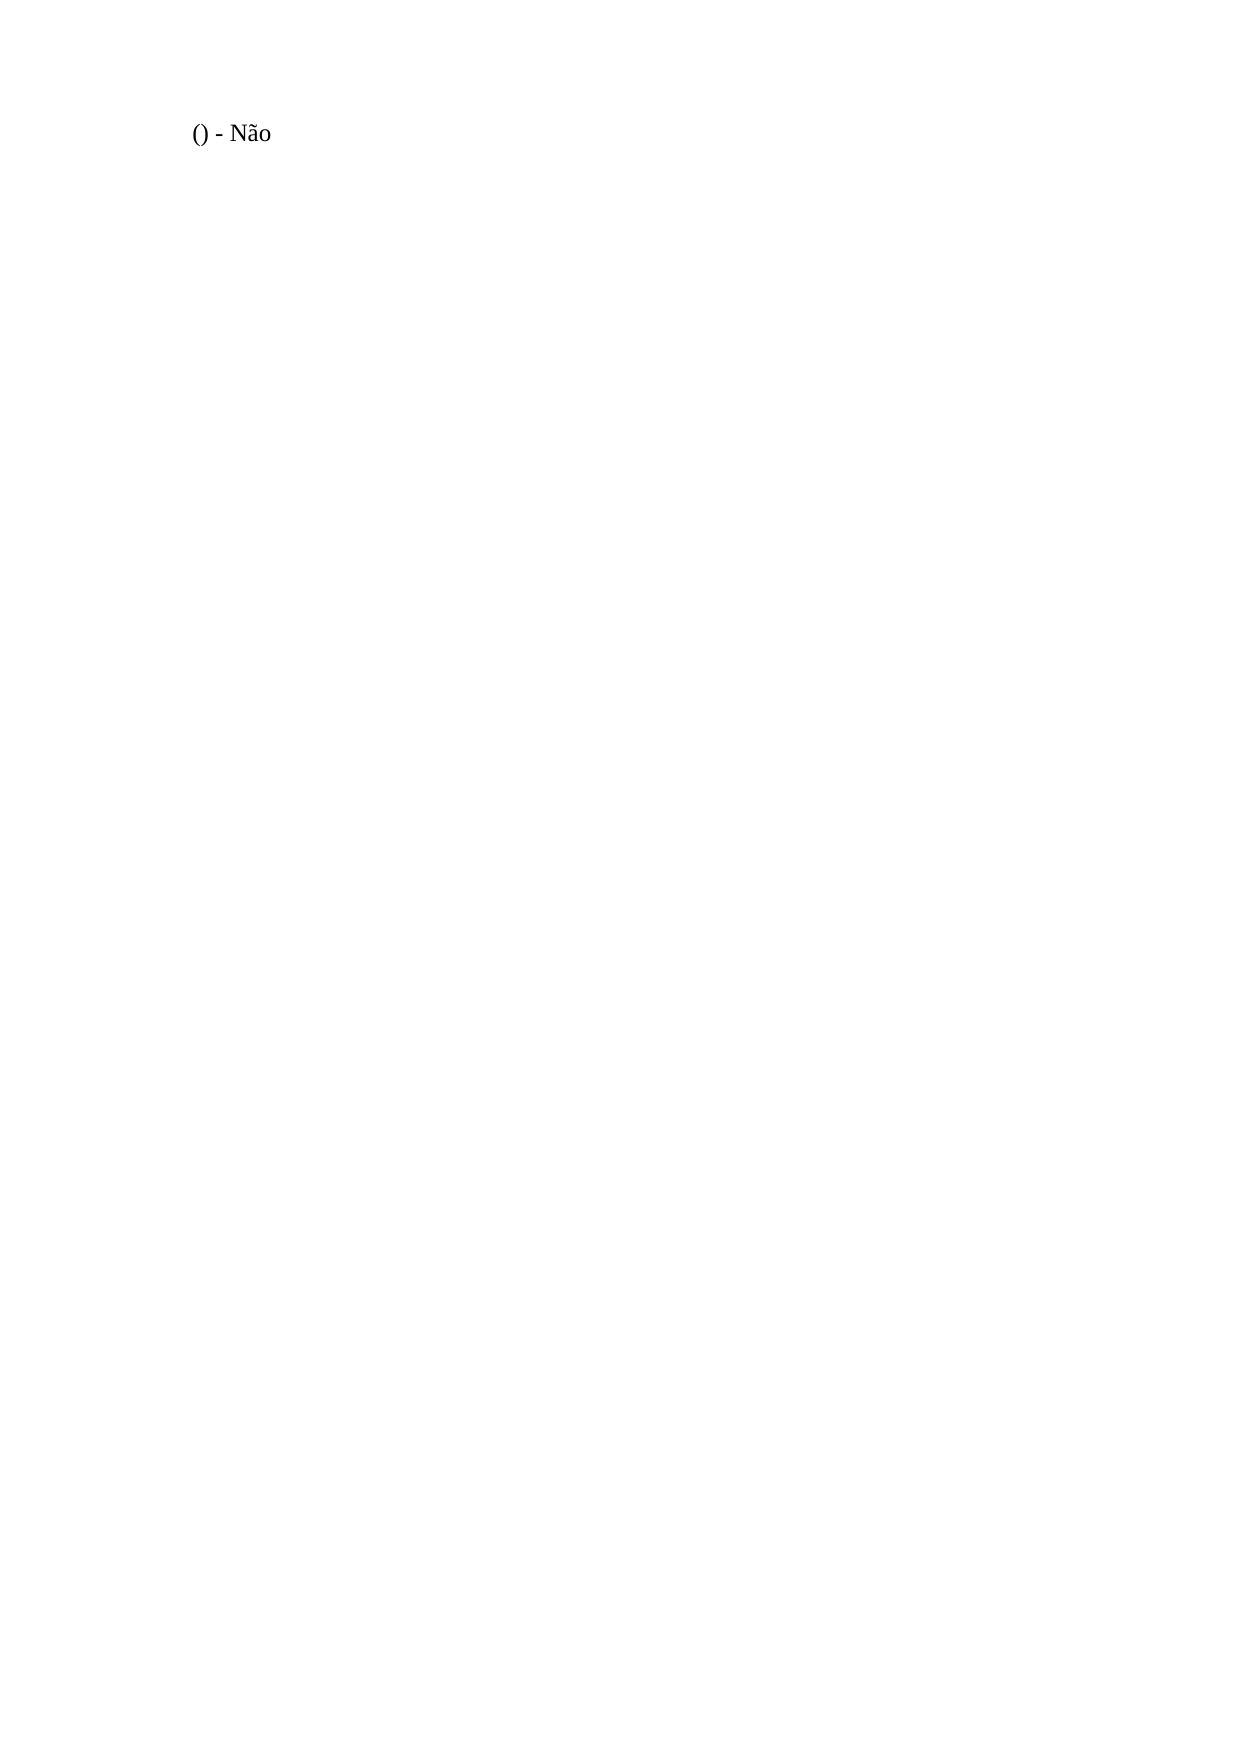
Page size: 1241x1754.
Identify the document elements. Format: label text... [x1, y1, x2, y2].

text () - Não [118, 118, 1122, 147]
